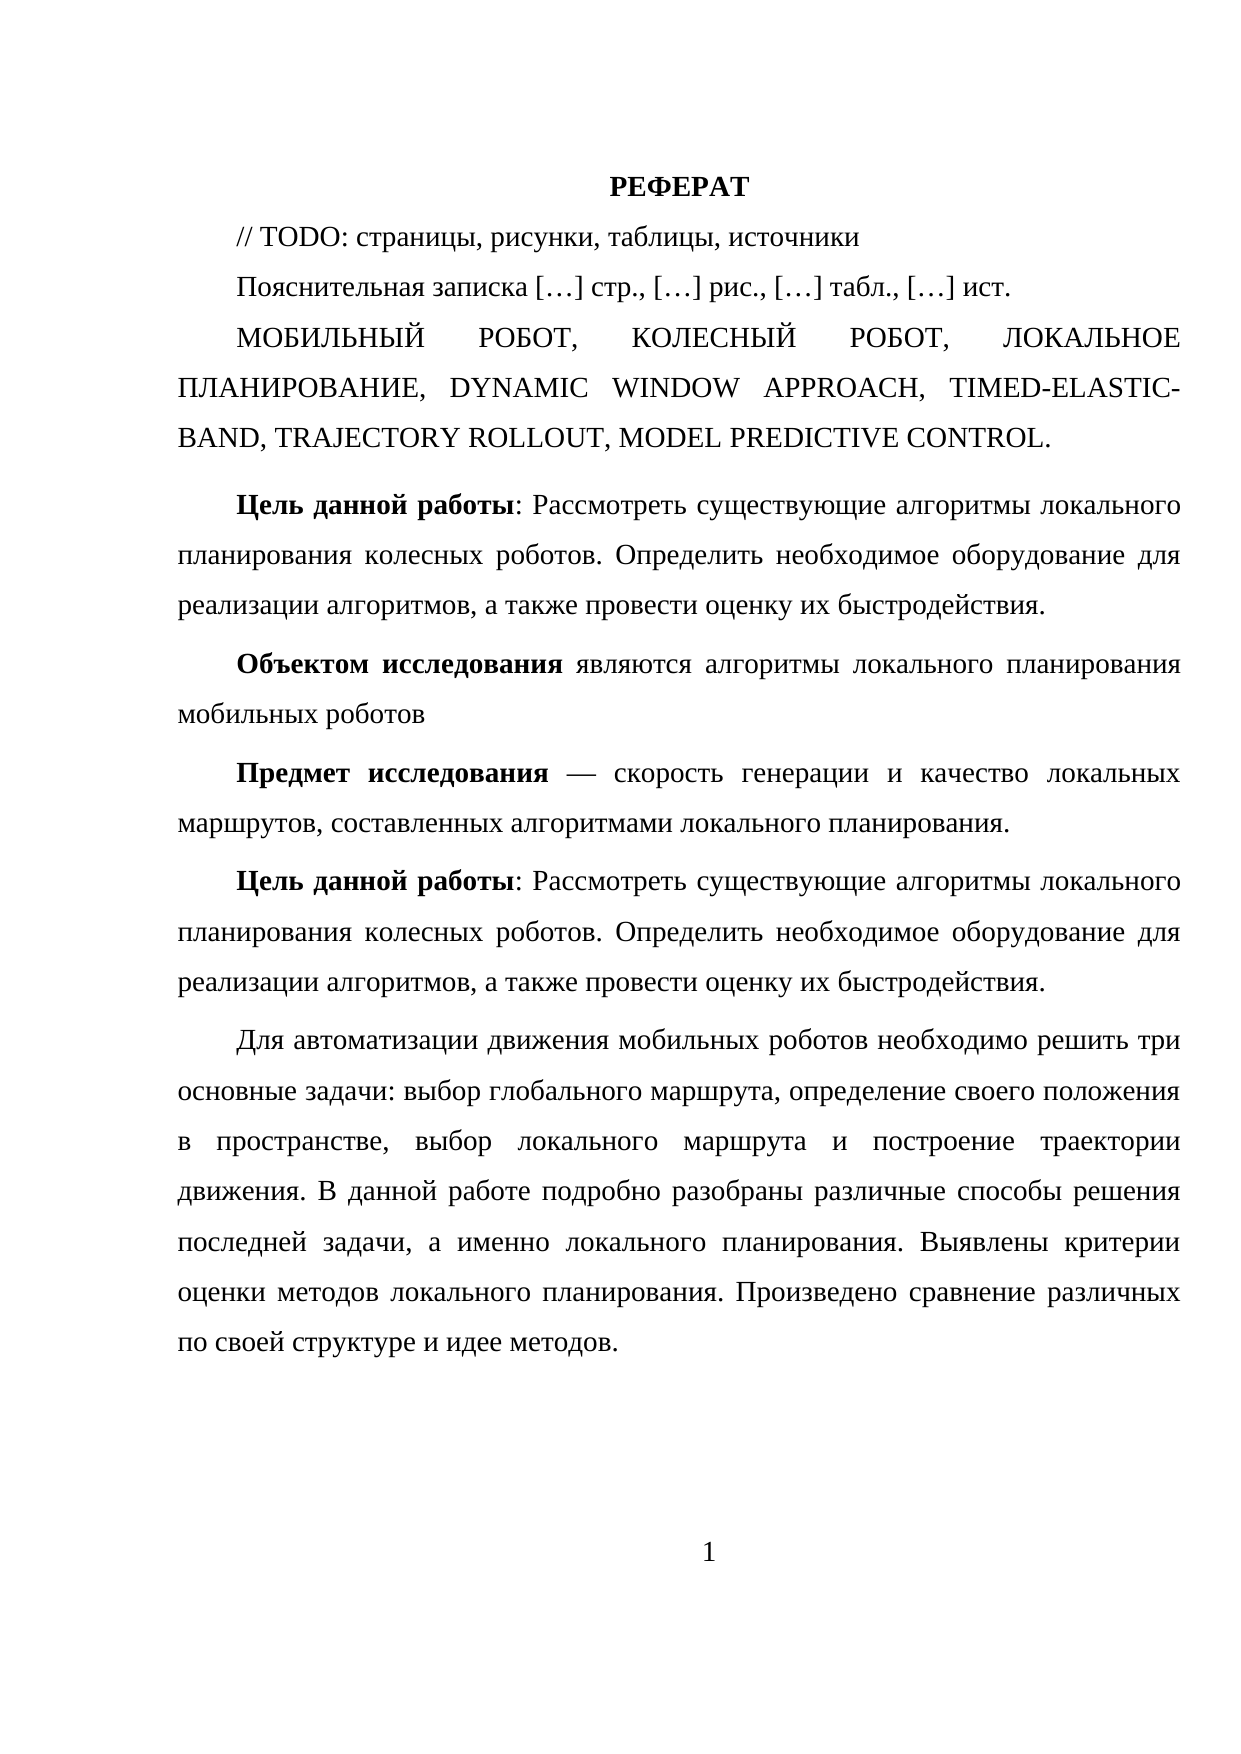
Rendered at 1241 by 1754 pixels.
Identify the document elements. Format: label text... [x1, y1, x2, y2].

text Цель данной работы: Рассмотреть существующие алгоритмы локального планирования колесных роботов. Определить необходимое оборудование для реализации алгоритмов, а также провести оценку их быстродействия. [177, 863, 1181, 998]
text // TODO: страницы, рисунки, таблицы, источники [177, 219, 1181, 253]
text Объектом исследования являются алгоритмы локального планирования мобильных роботов [177, 646, 1181, 730]
text Для автоматизации движения мобильных роботов необходимо решить три основные задачи: выбор глобального маршрута, определение своего положения в пространстве, выбор локального маршрута и построение траектории движения. В данной работе подробно разобраны различные способы решения последней задачи, а именно локального планирования. Выявлены критерии оценки методов локального планирования. Произведено сравнение различных по своей структуре и идее методов. [177, 1022, 1181, 1358]
text Реферат [177, 169, 1181, 202]
text Пояснительная записка […] стр., […] рис., […] табл., […] ист. [177, 269, 1181, 303]
text МОБИЛЬНЫЙ РОБОТ, КОЛЕСНЫЙ РОБОТ, ЛОКАЛЬНОЕ ПЛАНИРОВАНИЕ, DYNAMIC WINDOW APPROACH, TIMED-ELASTIC-BAND, TRAJECTORY ROLLOUT, MODEL PREDICTIVE CONTROL. [177, 320, 1181, 454]
text Предмет исследования — скорость генерации и качество локальных маршрутов, составленных алгоритмами локального планирования. [177, 755, 1181, 838]
text Цель данной работы: Рассмотреть существующие алгоритмы локального планирования колесных роботов. Определить необходимое оборудование для реализации алгоритмов, а также провести оценку их быстродействия. [177, 487, 1181, 621]
